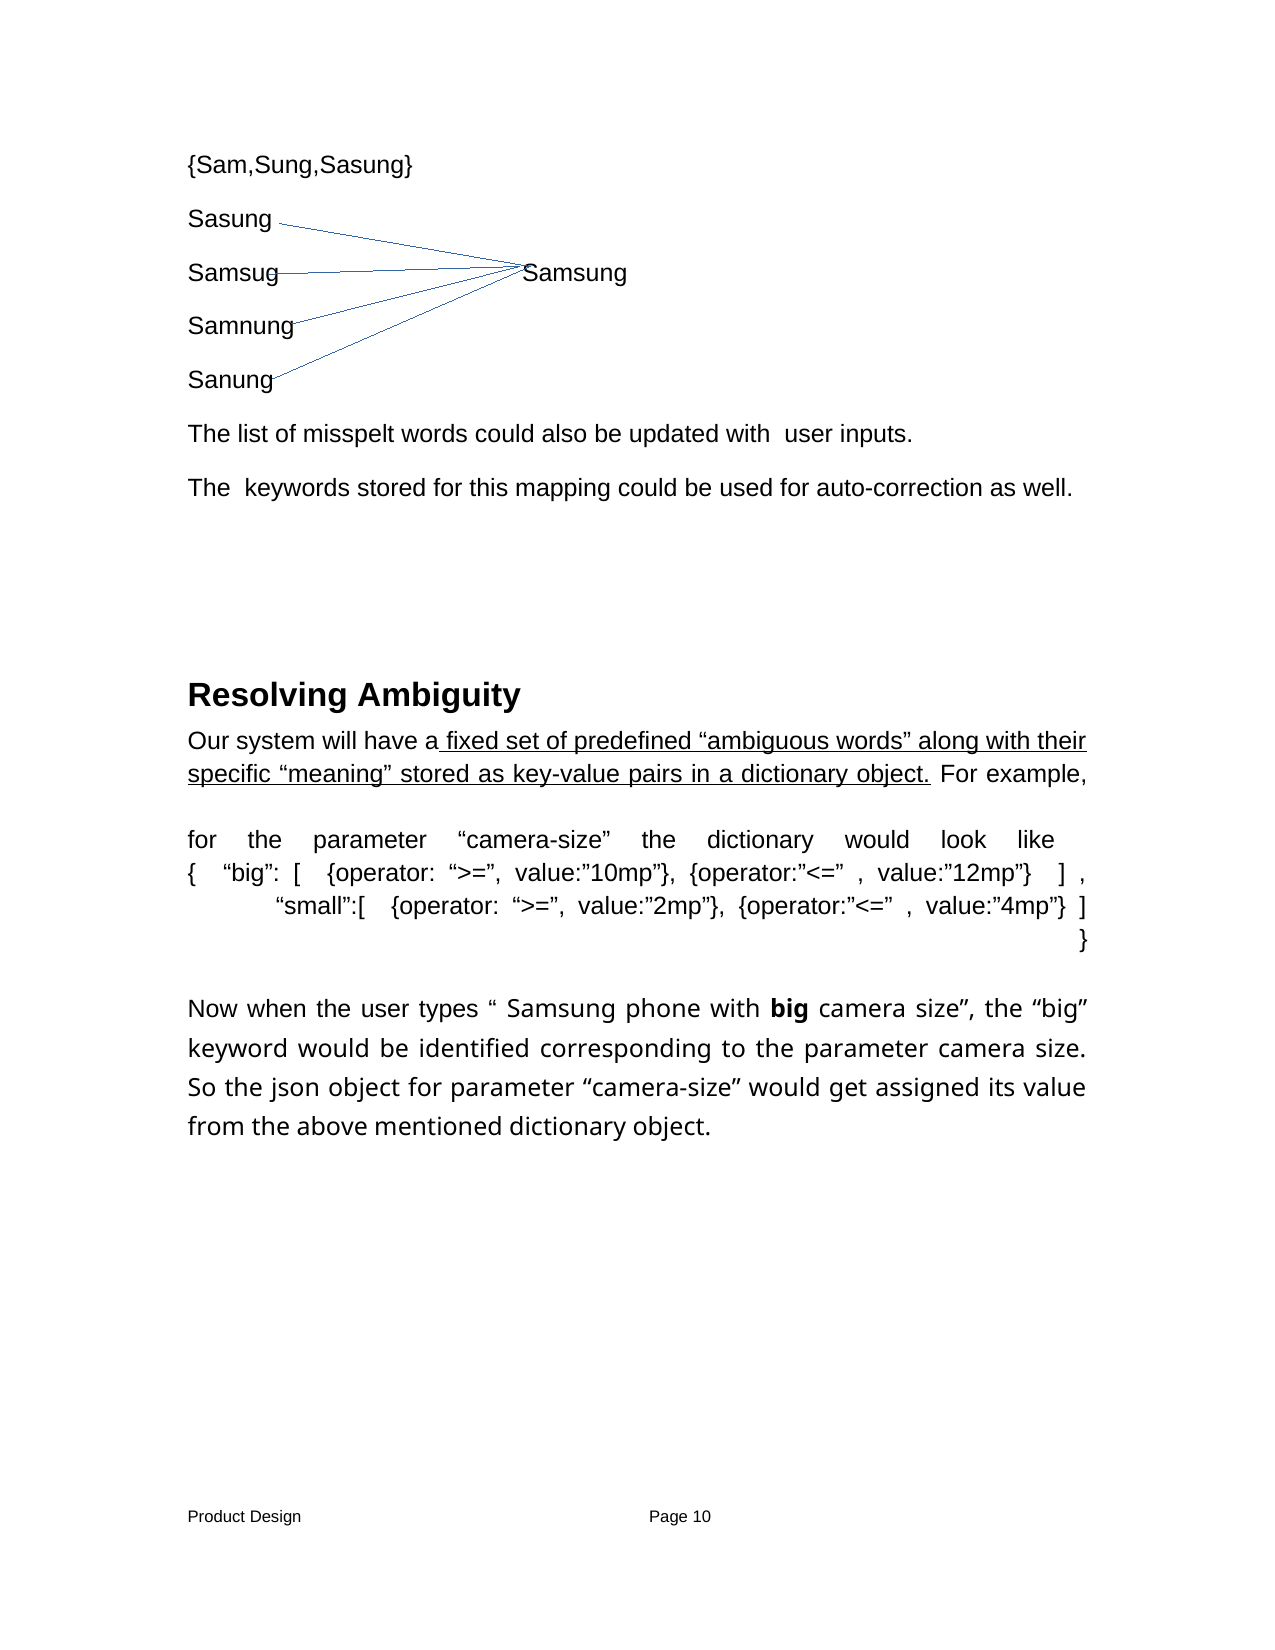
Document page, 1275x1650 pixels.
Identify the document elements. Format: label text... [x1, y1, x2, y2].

text The keywords stored for this mapping could be used for auto-correction as well. [187, 472, 1087, 501]
text Sasung [187, 204, 1087, 232]
text Sanung [187, 365, 1087, 394]
text Our system will have a fixed set of predefined “ambiguous words” along with their specific “meaning” stored as key-value pairs in a dictionary object. For example, for the parameter “camera-size” the dictionary would look like { “big”: [ {operator: “>=”, value:”10mp”}, {operator:”<=” , value:”12mp”} ] , “small”:[ {operator: “>=”, value:”2mp”}, {operator:”<=” , value:”4mp”} ] } Now when the user types “ Samsung phone with big camera size”, the “big” keyword would be identified corresponding to the parameter camera size. So the json object for parameter “camera-size” would get assigned its value from the above mentioned dictionary object. [187, 726, 1087, 1143]
text The list of misspelt words could also be updated with user inputs. [187, 419, 1087, 447]
text Samnung [187, 311, 1087, 340]
text Samsug Samsung [187, 257, 1087, 286]
text {Sam,Sung,Sasung} [187, 150, 1087, 179]
subtitle Resolving Ambiguity [187, 675, 1087, 714]
